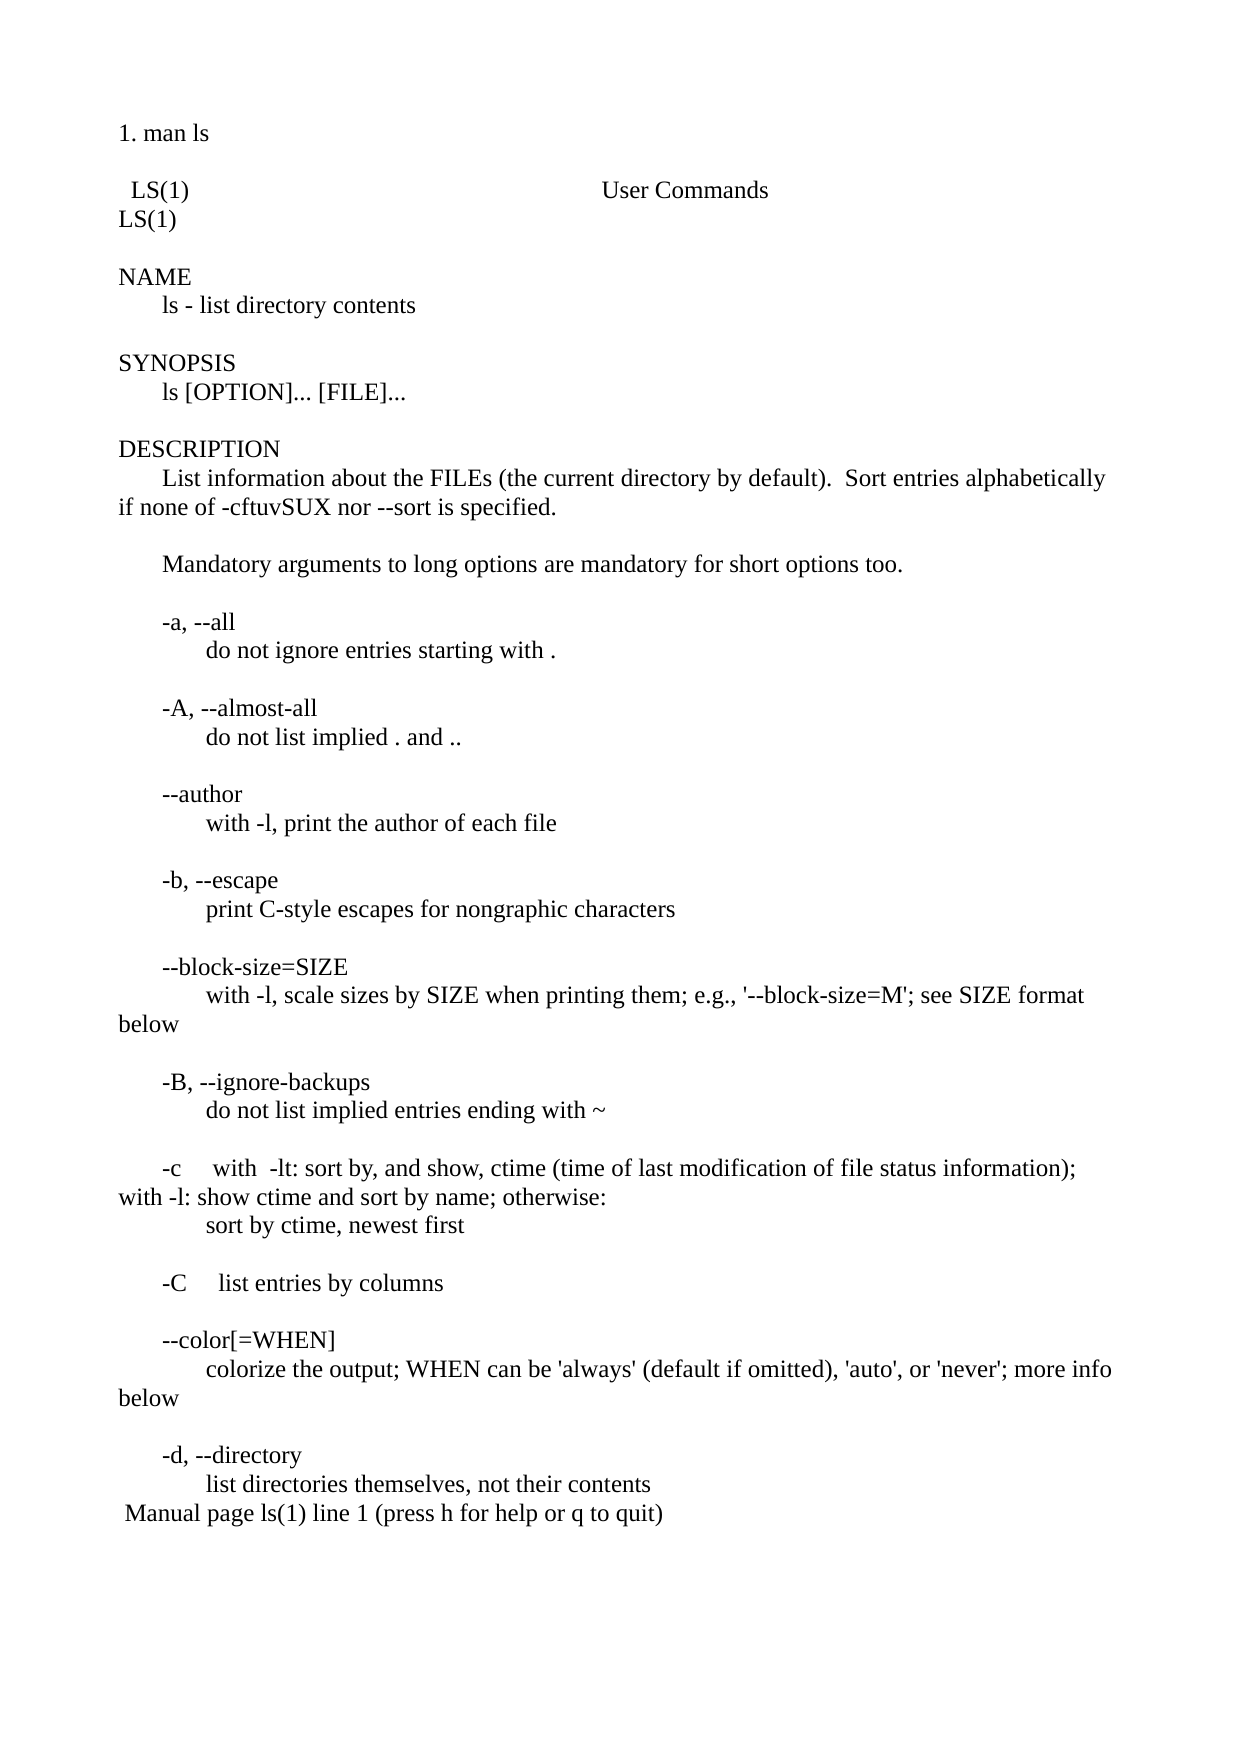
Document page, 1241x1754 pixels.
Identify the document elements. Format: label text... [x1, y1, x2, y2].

text do not list implied entries ending with ~ [118, 1096, 1122, 1124]
text --color[=WHEN] [118, 1326, 1122, 1354]
text LS(1) User Commands LS(1) [118, 176, 1122, 233]
text -A, --almost-all [118, 693, 1122, 722]
text 1. man ls [118, 118, 1122, 147]
text do not ignore entries starting with . [118, 636, 1122, 664]
text colorize the output; WHEN can be 'always' (default if omitted), 'auto', or 'never'; more info below [118, 1354, 1122, 1412]
text --author [118, 779, 1122, 808]
text with -l, print the author of each file [118, 808, 1122, 837]
text -B, --ignore-backups [118, 1067, 1122, 1096]
text --block-size=SIZE [118, 952, 1122, 981]
text SYNOPSIS [118, 348, 1122, 377]
text sort by ctime, newest first [118, 1211, 1122, 1239]
text do not list implied . and .. [118, 722, 1122, 751]
text -d, --directory [118, 1441, 1122, 1469]
text -c with -lt: sort by, and show, ctime (time of last modification of file status information); with -l: show ctime and sort by name; otherwise: [118, 1153, 1122, 1211]
text ls [OPTION]... [FILE]... [118, 377, 1122, 406]
text List information about the FILEs (the current directory by default). Sort entries alphabetically if none of -cftuvSUX nor --sort is specified. [118, 463, 1122, 521]
text Mandatory arguments to long options are mandatory for short options too. [118, 549, 1122, 578]
text with -l, scale sizes by SIZE when printing them; e.g., '--block-size=M'; see SIZE format below [118, 981, 1122, 1038]
text DESCRIPTION [118, 434, 1122, 463]
text -a, --all [118, 607, 1122, 636]
text ls - list directory contents [118, 291, 1122, 319]
text -C list entries by columns [118, 1268, 1122, 1297]
text print C-style escapes for nongraphic characters [118, 894, 1122, 923]
text Manual page ls(1) line 1 (press h for help or q to quit) [118, 1498, 1122, 1527]
text list directories themselves, not their contents [118, 1469, 1122, 1498]
text -b, --escape [118, 866, 1122, 894]
text NAME [118, 262, 1122, 291]
